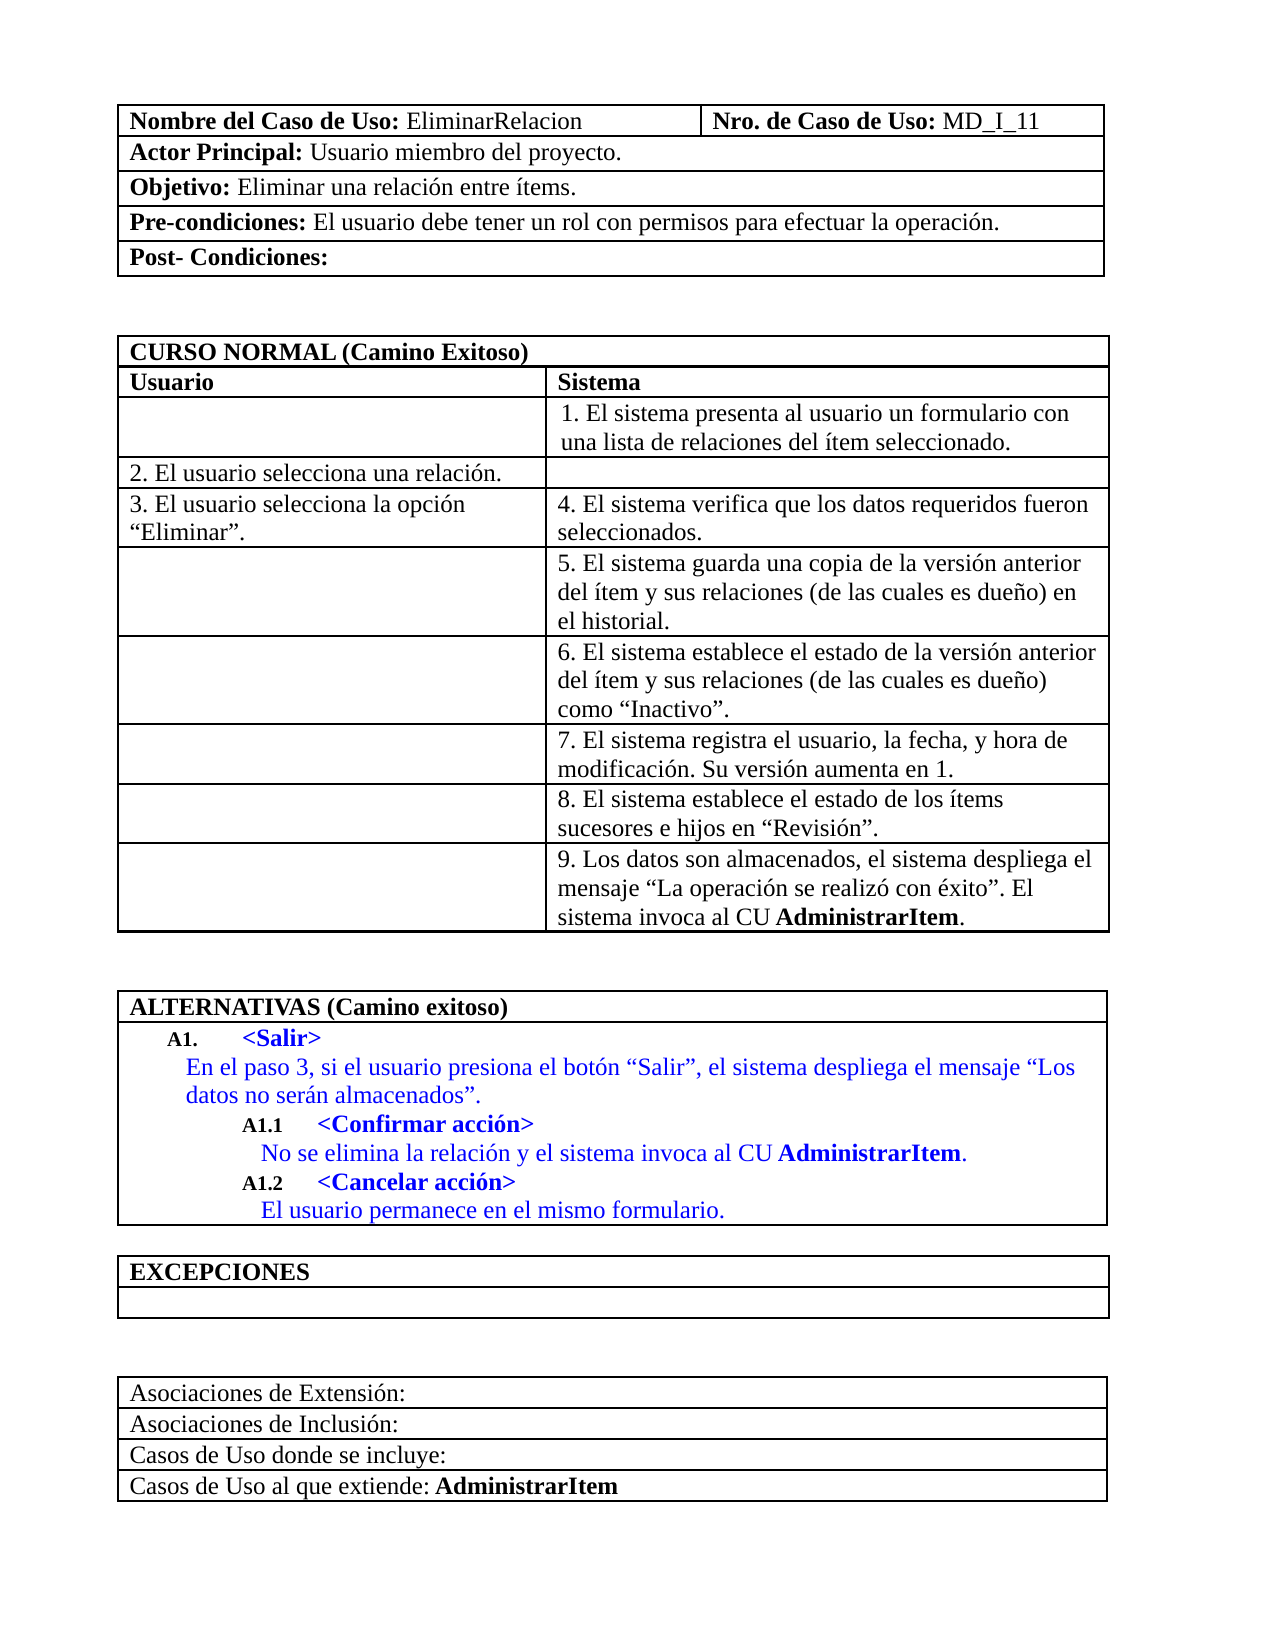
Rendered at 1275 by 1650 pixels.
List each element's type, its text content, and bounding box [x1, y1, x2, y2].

table_header ALTERNATIVAS (Camino exitoso) [119, 992, 1106, 1021]
table_cell [119, 785, 545, 842]
table_cell [119, 1288, 1108, 1317]
table_cell Asociaciones de Inclusión: [119, 1409, 1106, 1438]
table_cell Actor Principal: Usuario miembro del proyecto. [119, 137, 1103, 170]
table_header Nro. de Caso de Uso: MD_I_11 [702, 106, 1103, 134]
table_cell 9. Los datos son almacenados, el sistema despliega el mensaje “La operación se realizó con éxito”. El sistema invoca al CU AdministrarItem. [547, 844, 1108, 930]
table_header Asociaciones de Extensión: [119, 1378, 1106, 1407]
table_cell Casos de Uso donde se incluye: [119, 1440, 1106, 1469]
table_cell [119, 548, 545, 634]
table_cell 2. El usuario selecciona una relación. [119, 458, 545, 487]
table_cell Pre-condiciones: El usuario debe tener un rol con permisos para efectuar la operación. [119, 207, 1103, 240]
table_cell [119, 398, 545, 456]
table_cell <Salir> En el paso 3, si el usuario presiona el botón “Salir”, el sistema despliega el mensaje “Los datos no serán almacenados”. <Confirmar acción> No se elimina la relación y el sistema invoca al CU AdministrarItem. <Cancelar acción> El usuario permanece en el mismo formulario. [119, 1023, 1106, 1224]
table_cell 4. El sistema verifica que los datos requeridos fueron seleccionados. [547, 489, 1108, 546]
table_cell [119, 844, 545, 930]
table_cell 1. El sistema presenta al usuario un formulario con una lista de relaciones del ítem seleccionado. [547, 398, 1108, 456]
table_cell Casos de Uso al que extiende: AdministrarItem [119, 1471, 1106, 1499]
table_cell 6. El sistema establece el estado de la versión anterior del ítem y sus relaciones (de las cuales es dueño) como “Inactivo”. [547, 637, 1108, 723]
table_cell [119, 637, 545, 723]
table_cell Objetivo: Eliminar una relación entre ítems. [119, 172, 1103, 205]
table_cell Usuario [119, 368, 545, 396]
table_cell 7. El sistema registra el usuario, la fecha, y hora de modificación. Su versión aumenta en 1. [547, 725, 1108, 782]
table_cell [119, 725, 545, 782]
table_cell 3. El usuario selecciona la opción “Eliminar”. [119, 489, 545, 546]
table_header EXCEPCIONES [119, 1257, 1108, 1286]
table_cell [547, 458, 1108, 487]
table_cell 5. El sistema guarda una copia de la versión anterior del ítem y sus relaciones (de las cuales es dueño) en el historial. [547, 548, 1108, 634]
table_header Nombre del Caso de Uso: EliminarRelacion [119, 106, 700, 134]
table_cell Post- Condiciones: [119, 242, 1103, 275]
table_cell Sistema [547, 368, 1108, 396]
table_cell 8. El sistema establece el estado de los ítems sucesores e hijos en “Revisión”. [547, 785, 1108, 842]
table_header CURSO NORMAL (Camino Exitoso) [119, 337, 1108, 365]
